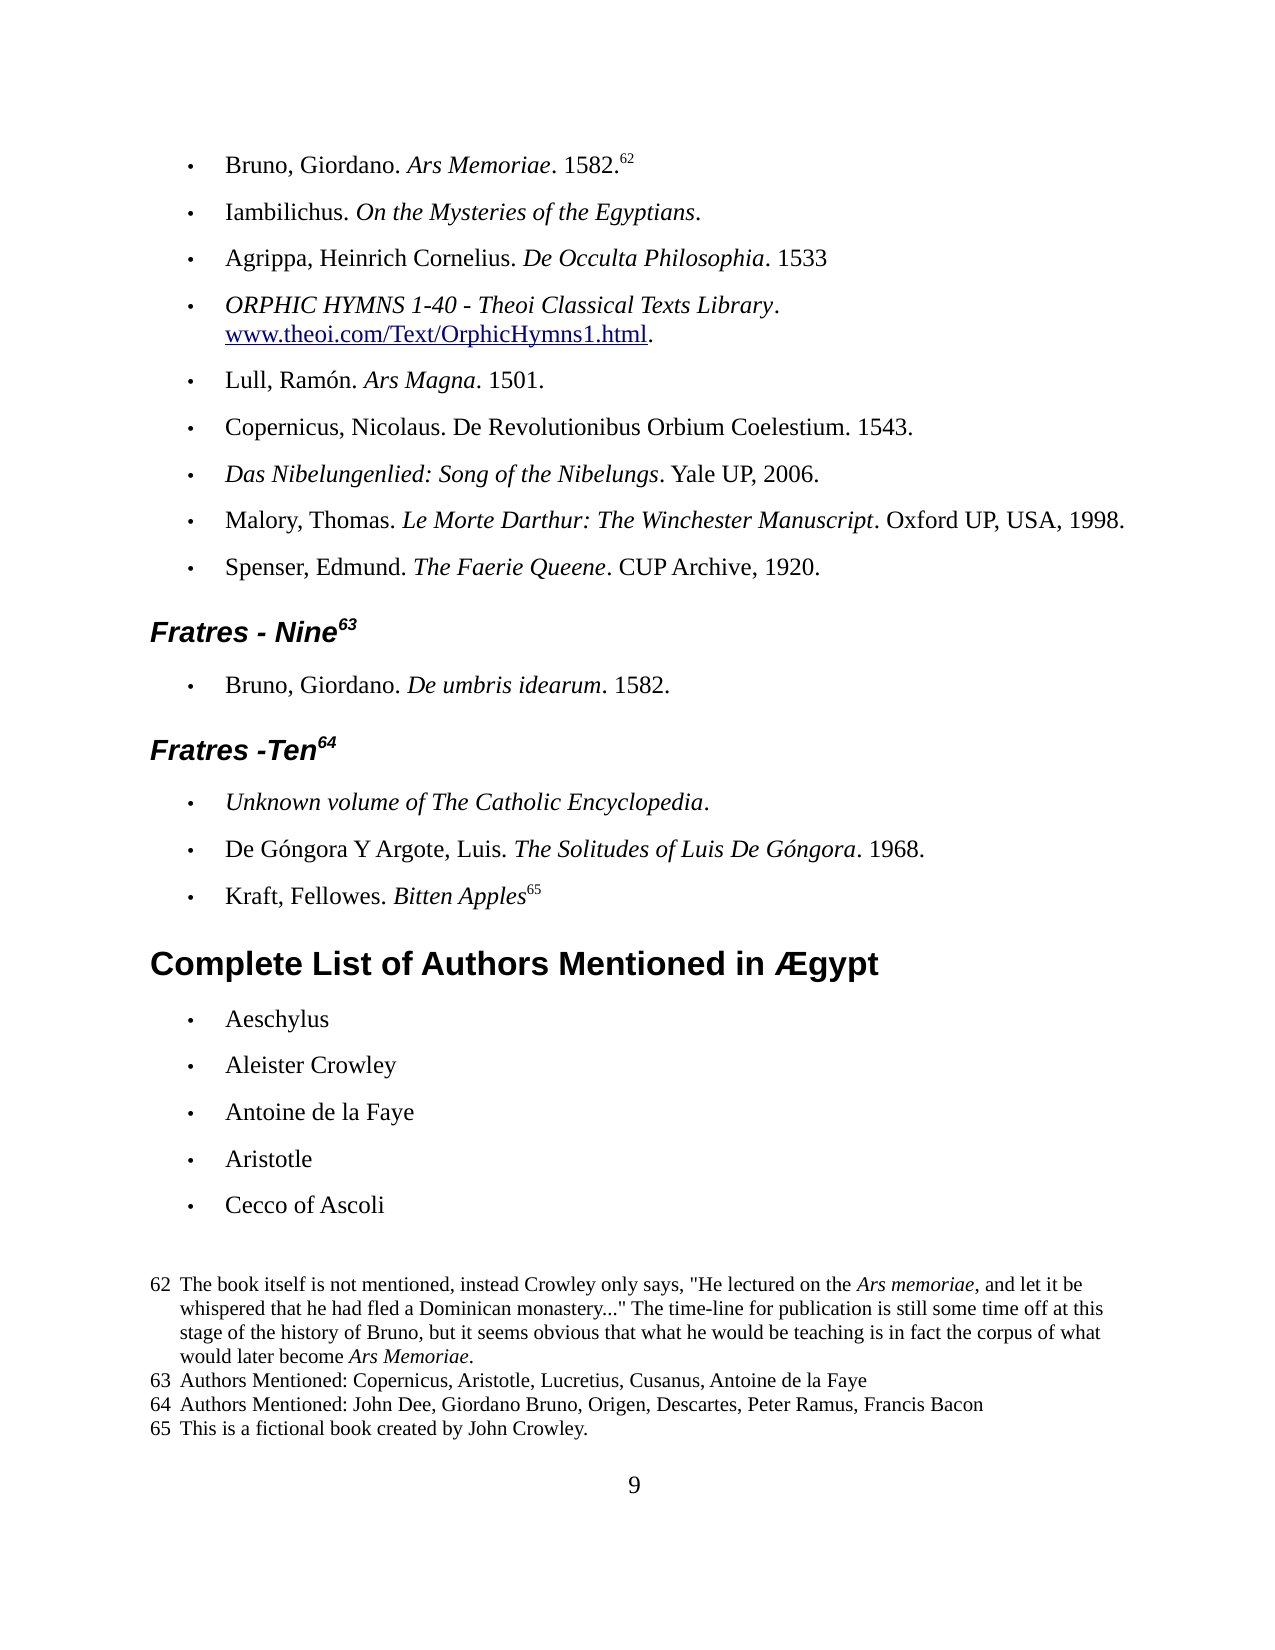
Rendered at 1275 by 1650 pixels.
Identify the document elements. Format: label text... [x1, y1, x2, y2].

subtitle Complete List of Authors Mentioned in Ægypt [150, 943, 1125, 982]
list The book itself is not mentioned, instead Crowley only says, "He lectured on the Ars memoriae, and let it be whispered that he had fled a Dominican monastery..." The time-line for publication is still some time off at this stage of the history of Bruno, but it seems obvious that what he would be teaching is in fact the corpus of what would later become Ars Memoriae. [150, 1272, 1125, 1368]
list Lull, Ramón. Ars Magna. 1501. [187, 365, 1125, 394]
list Spenser, Edmund. The Faerie Queene. CUP Archive, 1920. [187, 552, 1125, 581]
list Copernicus, Nicolaus. De Revolutionibus Orbium Coelestium. 1543. [187, 412, 1125, 441]
list ORPHIC HYMNS 1-40 - Theoi Classical Texts Library. www.theoi.com/Text/OrphicHymns1.html. [187, 290, 1125, 347]
list Bruno, Giordano. De umbris idearum. 1582. [187, 670, 1125, 698]
list Iambilichus. On the Mysteries of the Egyptians. [187, 197, 1125, 225]
subtitle Fratres - Nine [150, 615, 1125, 648]
text Authors Mentioned: Copernicus, Aristotle, Lucretius, Cusanus, Antoine de la Faye [150, 1368, 1125, 1392]
list Antoine de la Faye [187, 1097, 1125, 1126]
list This is a fictional book created by John Crowley. [150, 1416, 1125, 1440]
list Aleister Crowley [187, 1050, 1125, 1079]
list Das Nibelungenlied: Song of the Nibelungs. Yale UP, 2006. [187, 459, 1125, 487]
list Aeschylus [187, 1004, 1125, 1032]
list Aristotle [187, 1144, 1125, 1172]
list Malory, Thomas. Le Morte Darthur: The Winchester Manuscript. Oxford UP, USA, 1998. [187, 505, 1125, 534]
list Kraft, Fellowes. Bitten Apples [187, 881, 1125, 909]
list De Góngora Y Argote, Luis. The Solitudes of Luis De Góngora. 1968. [187, 834, 1125, 863]
text Authors Mentioned: John Dee, Giordano Bruno, Origen, Descartes, Peter Ramus, Francis Bacon [150, 1392, 1125, 1416]
list Agrippa, Heinrich Cornelius. De Occulta Philosophia. 1533 [187, 243, 1125, 272]
subtitle Fratres -Ten [150, 732, 1125, 766]
list Unknown volume of The Catholic Encyclopedia. [187, 787, 1125, 816]
list Bruno, Giordano. Ars Memoriae. 1582. [187, 150, 1125, 179]
list Cecco of Ascoli [187, 1190, 1125, 1219]
